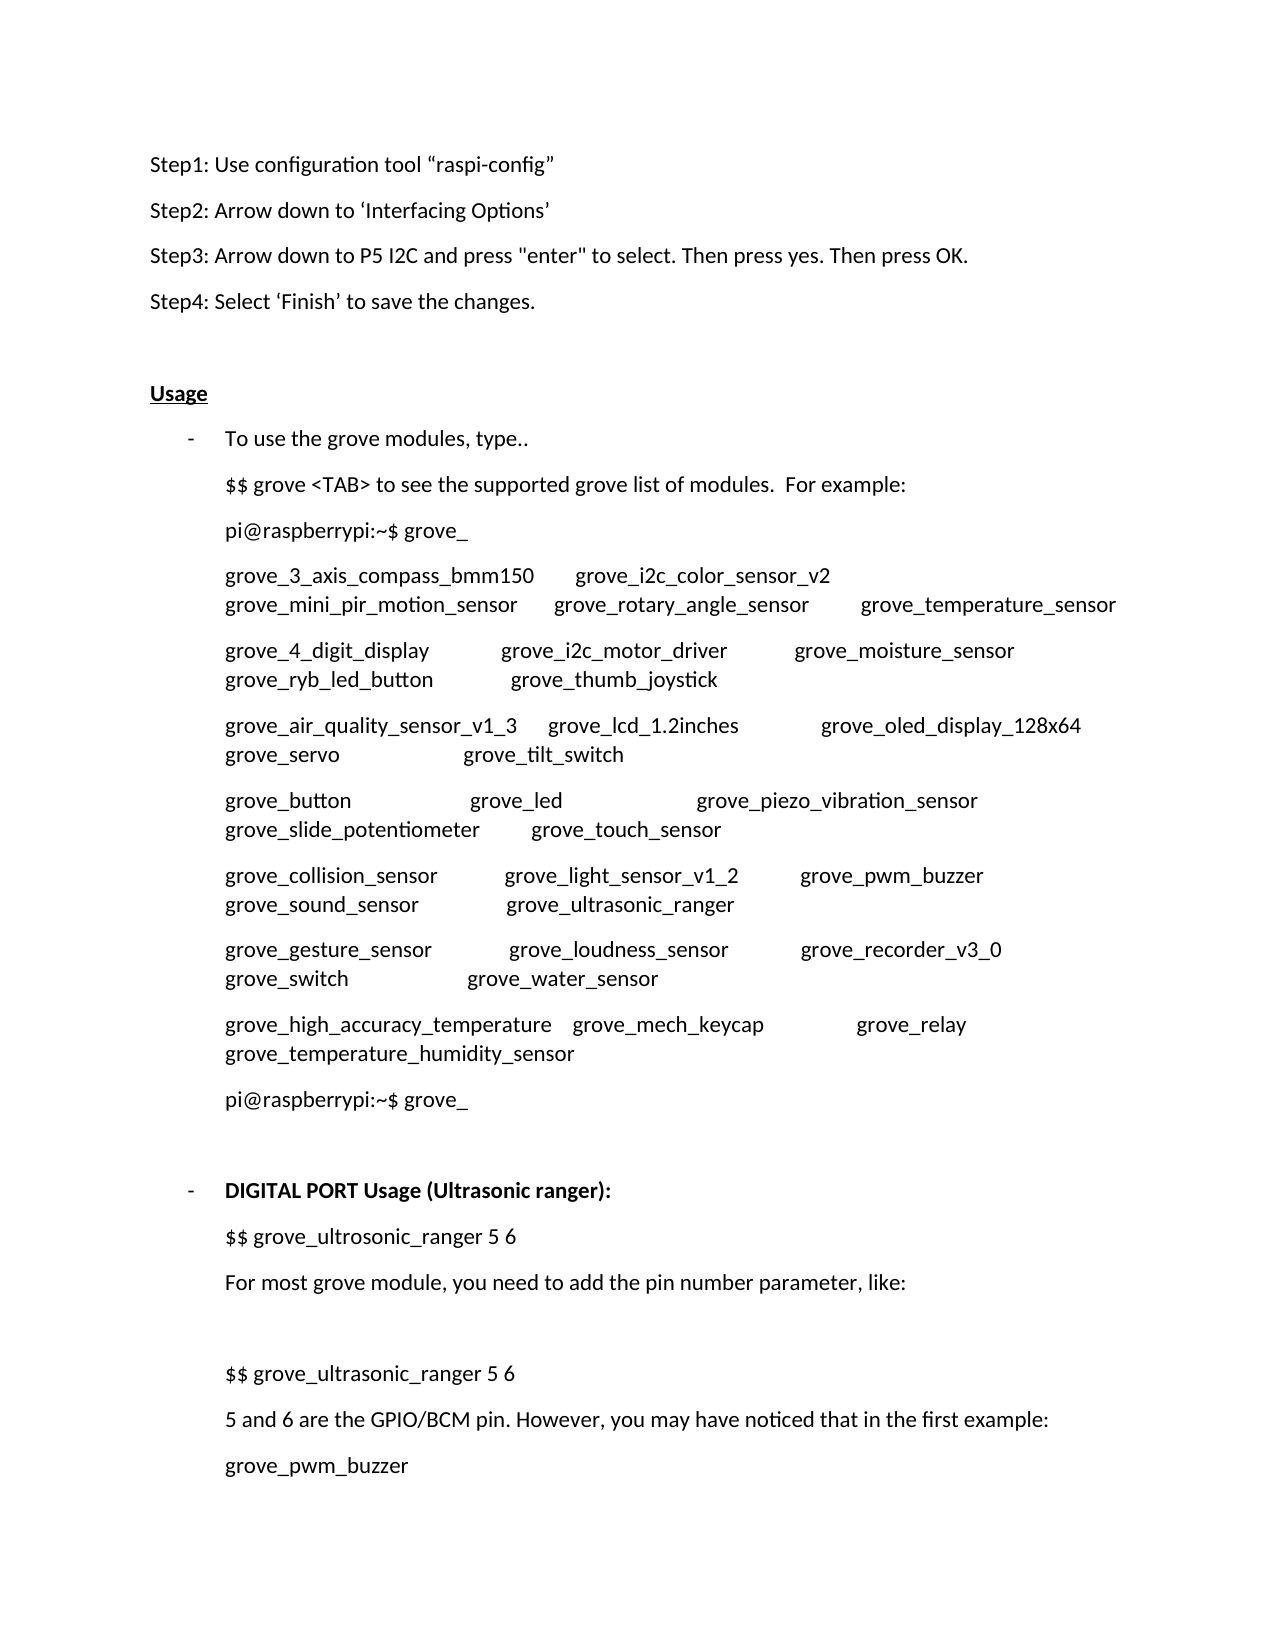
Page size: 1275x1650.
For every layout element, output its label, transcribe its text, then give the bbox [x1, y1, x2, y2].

list grove_air_quality_sensor_v1_3 grove_lcd_1.2inches grove_oled_display_128x64 grove_servo grove_tilt_switch [225, 711, 1125, 768]
text Step3: Arrow down to P5 I2C and press "enter" to select. Then press yes. Then press OK. [150, 241, 1125, 269]
list $$ grove <TAB> to see the supported grove list of modules. For example: [225, 470, 1125, 498]
list To use the grove modules, type.. [187, 424, 1125, 452]
list grove_4_digit_display grove_i2c_motor_driver grove_moisture_sensor grove_ryb_led_button grove_thumb_joystick [225, 636, 1125, 693]
list For most grove module, you need to add the pin number parameter, like: [225, 1268, 1125, 1296]
list 5 and 6 are the GPIO/BCM pin. However, you may have noticed that in the first example: [150, 1405, 1125, 1433]
text Step1: Use configuration tool “raspi-config” [150, 150, 1125, 178]
list grove_collision_sensor grove_light_sensor_v1_2 grove_pwm_buzzer grove_sound_sensor grove_ultrasonic_ranger [225, 861, 1125, 918]
list grove_pwm_buzzer [225, 1451, 1125, 1479]
list $$ grove_ultrasonic_ranger 5 6 [225, 1359, 1125, 1387]
list grove_high_accuracy_temperature grove_mech_keycap grove_relay grove_temperature_humidity_sensor [225, 1010, 1125, 1067]
list grove_button grove_led grove_piezo_vibration_sensor grove_slide_potentiometer grove_touch_sensor [225, 786, 1125, 843]
list DIGITAL PORT Usage (Ultrasonic ranger): [187, 1177, 1125, 1204]
list pi@raspberrypi:~$ grove_ [225, 1085, 1125, 1113]
list grove_3_axis_compass_bmm150 grove_i2c_color_sensor_v2 grove_mini_pir_motion_sensor grove_rotary_angle_sensor grove_temperature_sensor [225, 562, 1125, 619]
list pi@raspberrypi:~$ grove_ [225, 516, 1125, 544]
text Usage [150, 379, 1125, 407]
list grove_gesture_sensor grove_loudness_sensor grove_recorder_v3_0 grove_switch grove_water_sensor [225, 936, 1125, 993]
text Step2: Arrow down to ‘Interfacing Options’ [150, 196, 1125, 224]
text Step4: Select ‘Finish’ to save the changes. [150, 287, 1125, 315]
list $$ grove_ultrosonic_ranger 5 6 [225, 1222, 1125, 1250]
